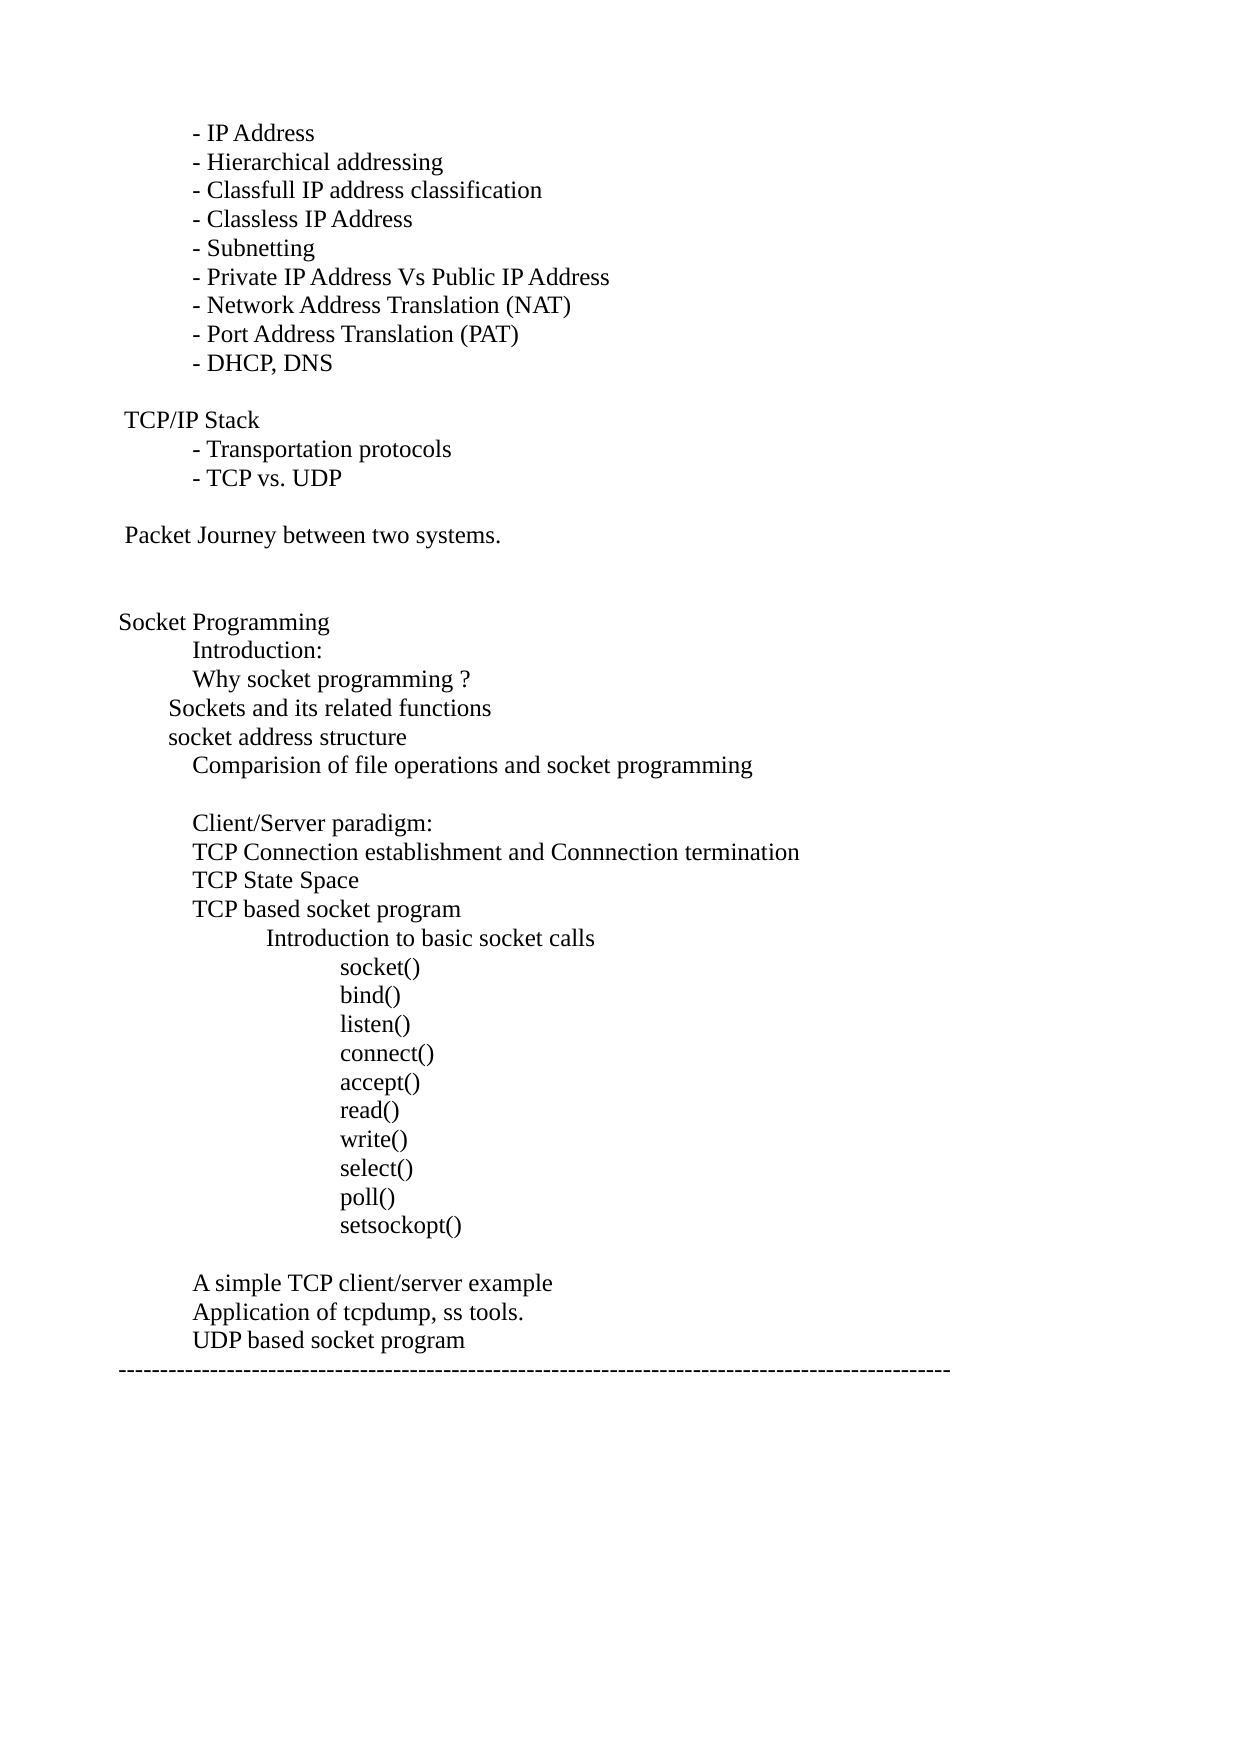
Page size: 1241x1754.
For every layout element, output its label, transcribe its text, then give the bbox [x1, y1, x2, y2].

text Introduction to basic socket calls [118, 923, 1122, 952]
text - Subnetting [118, 233, 1122, 262]
text - Hierarchical addressing [118, 147, 1122, 176]
text Sockets and its related functions [118, 693, 1122, 722]
text - Private IP Address Vs Public IP Address [118, 262, 1122, 291]
text - Port Address Translation (PAT) [118, 319, 1122, 348]
text - Classfull IP address classification [118, 176, 1122, 204]
text Comparision of file operations and socket programming [118, 751, 1122, 779]
text - IP Address [118, 118, 1122, 147]
text socket address structure [118, 722, 1122, 751]
text listen() [118, 1009, 1122, 1038]
text - TCP vs. UDP [118, 463, 1122, 492]
text socket() [118, 952, 1122, 981]
text Packet Journey between two systems. [118, 521, 1122, 549]
text TCP based socket program [118, 894, 1122, 923]
text Application of tcpdump, ss tools. [118, 1297, 1122, 1326]
text poll() [118, 1182, 1122, 1211]
text - Network Address Translation (NAT) [118, 291, 1122, 319]
text connect() [118, 1038, 1122, 1067]
text Why socket programming ? [118, 664, 1122, 693]
text TCP Connection establishment and Connnection termination [118, 837, 1122, 866]
text - Transportation protocols [118, 434, 1122, 463]
text UDP based socket program [118, 1326, 1122, 1354]
text TCP State Space [118, 866, 1122, 894]
text bind() [118, 981, 1122, 1009]
text TCP/IP Stack [118, 406, 1122, 434]
text Introduction: [118, 636, 1122, 664]
text read() [118, 1096, 1122, 1124]
text setsockopt() [118, 1211, 1122, 1239]
text A simple TCP client/server example [118, 1268, 1122, 1297]
text select() [118, 1153, 1122, 1182]
text Socket Programming [118, 607, 1122, 636]
text accept() [118, 1067, 1122, 1096]
text - DHCP, DNS [118, 348, 1122, 377]
text Client/Server paradigm: [118, 808, 1122, 837]
text write() [118, 1124, 1122, 1153]
text - Classless IP Address [118, 204, 1122, 233]
text ---------------------------------------------------------------------------------------------------- [118, 1354, 1122, 1383]
